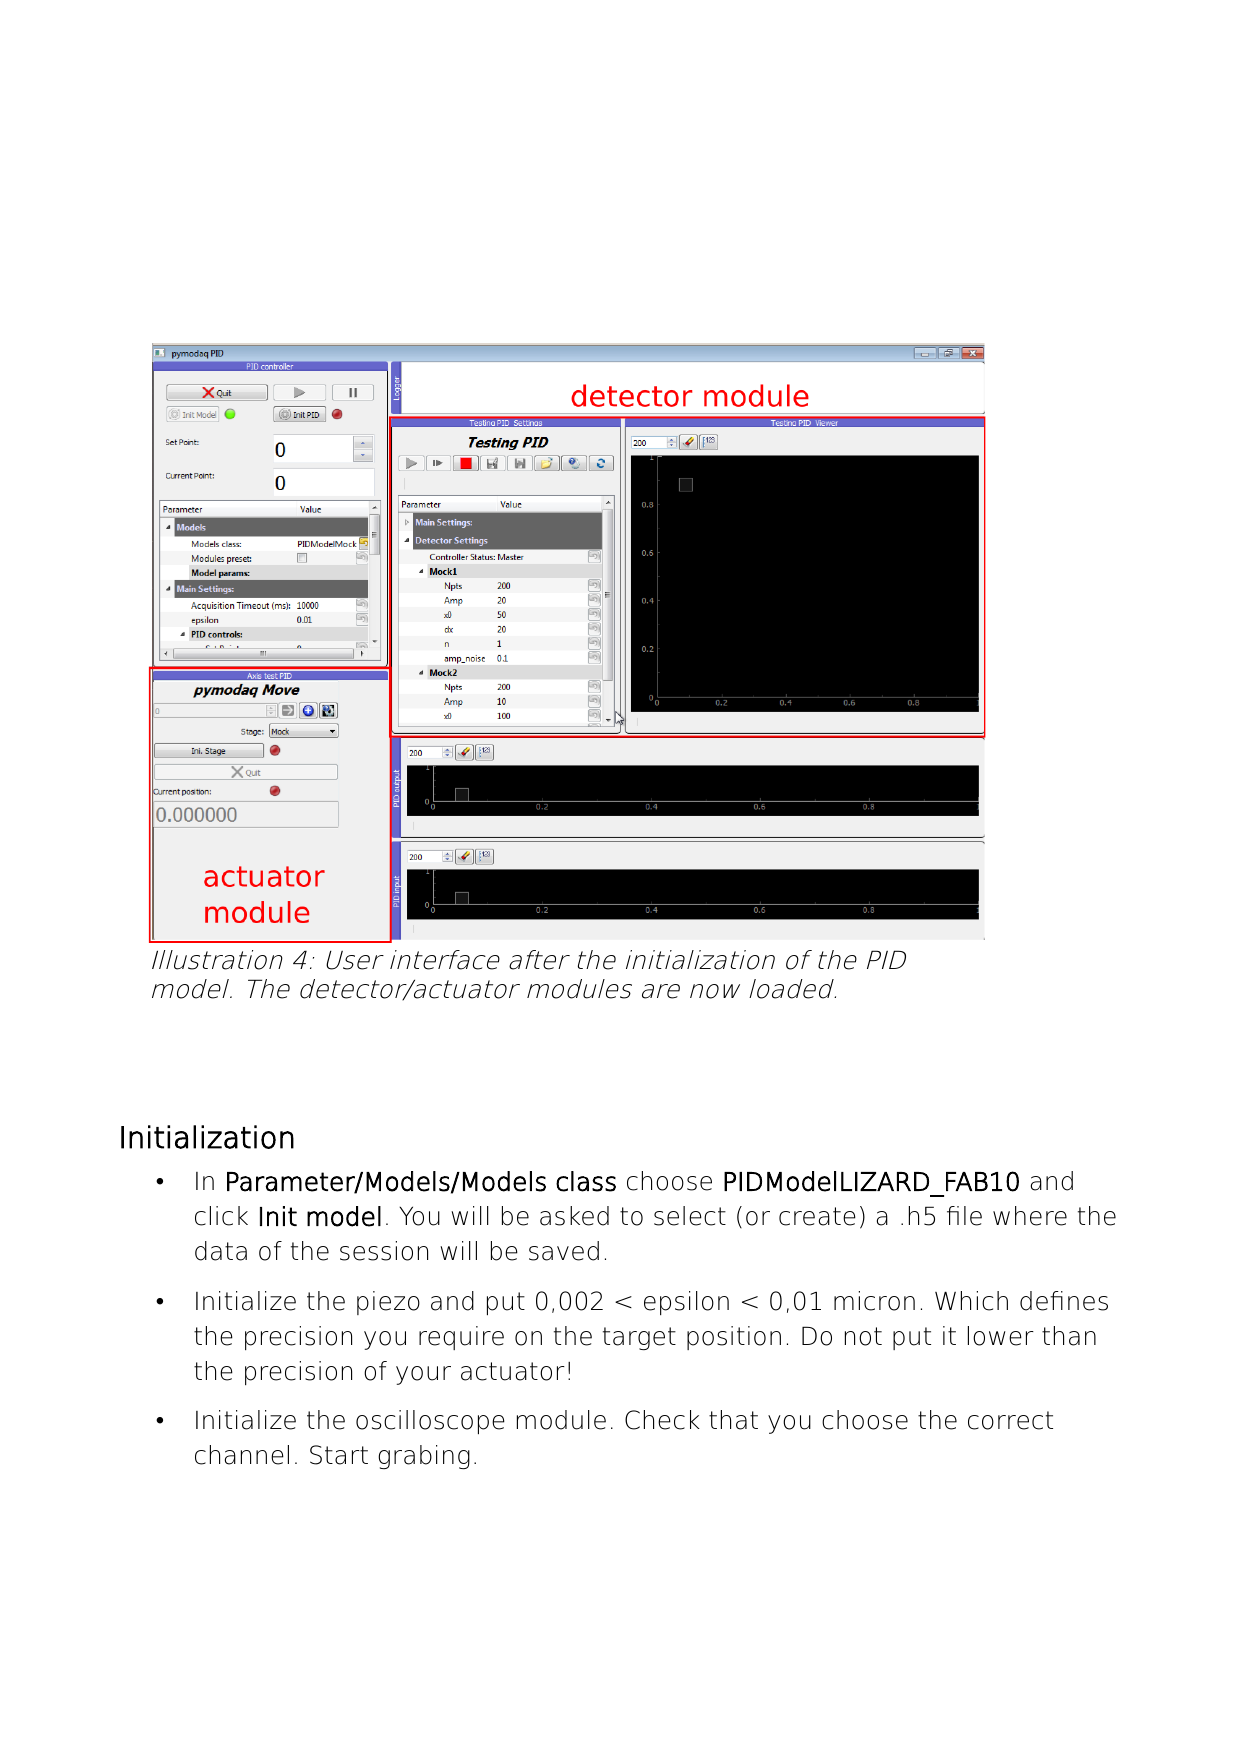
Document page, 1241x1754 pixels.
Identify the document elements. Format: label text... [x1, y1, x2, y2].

text Illustration 4: User interface after the initialization of the PID model. The detector/actuator modules are now loaded. [149, 943, 985, 1004]
subtitle Initialization [118, 1121, 1122, 1155]
list Initialize the oscilloscope module. Check that you choose the correct channel. Start grabing. [156, 1406, 1122, 1471]
list Initialize the piezo and put 0,002 < epsilon < 0,01 micron. Which defines the precision you require on the target position. Do not put it lower than the precision of your actuator! [156, 1287, 1122, 1386]
picture [148, 343, 986, 943]
list In Parameter/Models/Models class choose PIDModelLIZARD_FAB10 and click Init model. You will be asked to select (or create) a .h5 file where the data of the session will be saved. [156, 1167, 1122, 1266]
